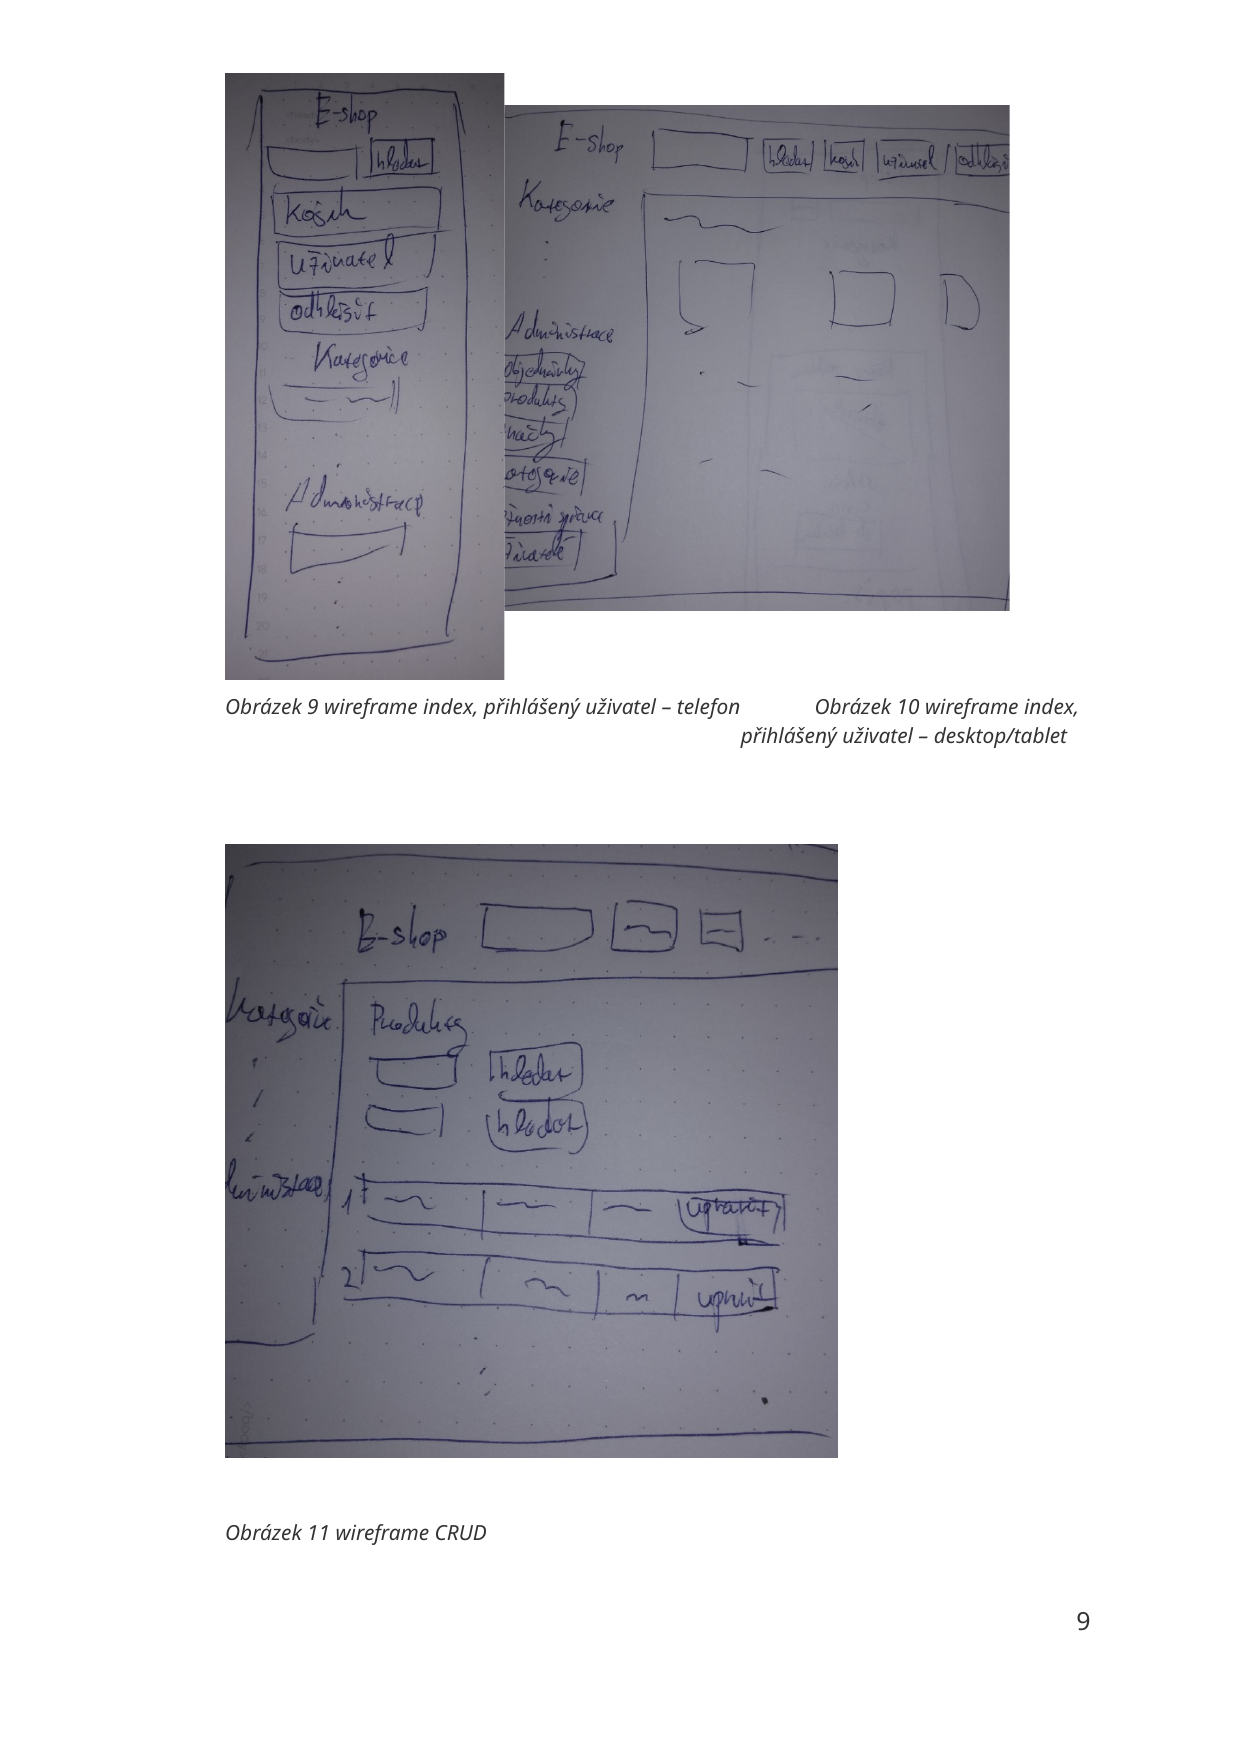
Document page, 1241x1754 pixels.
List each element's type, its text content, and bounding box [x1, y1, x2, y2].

text Obrázek 9 wireframe index, přihlášený uživatel – telefon Obrázek 10 wireframe index, přihlášený uživatel – desktop/tablet [225, 692, 1090, 749]
text Obrázek 11 wireframe CRUD [225, 1518, 1090, 1547]
